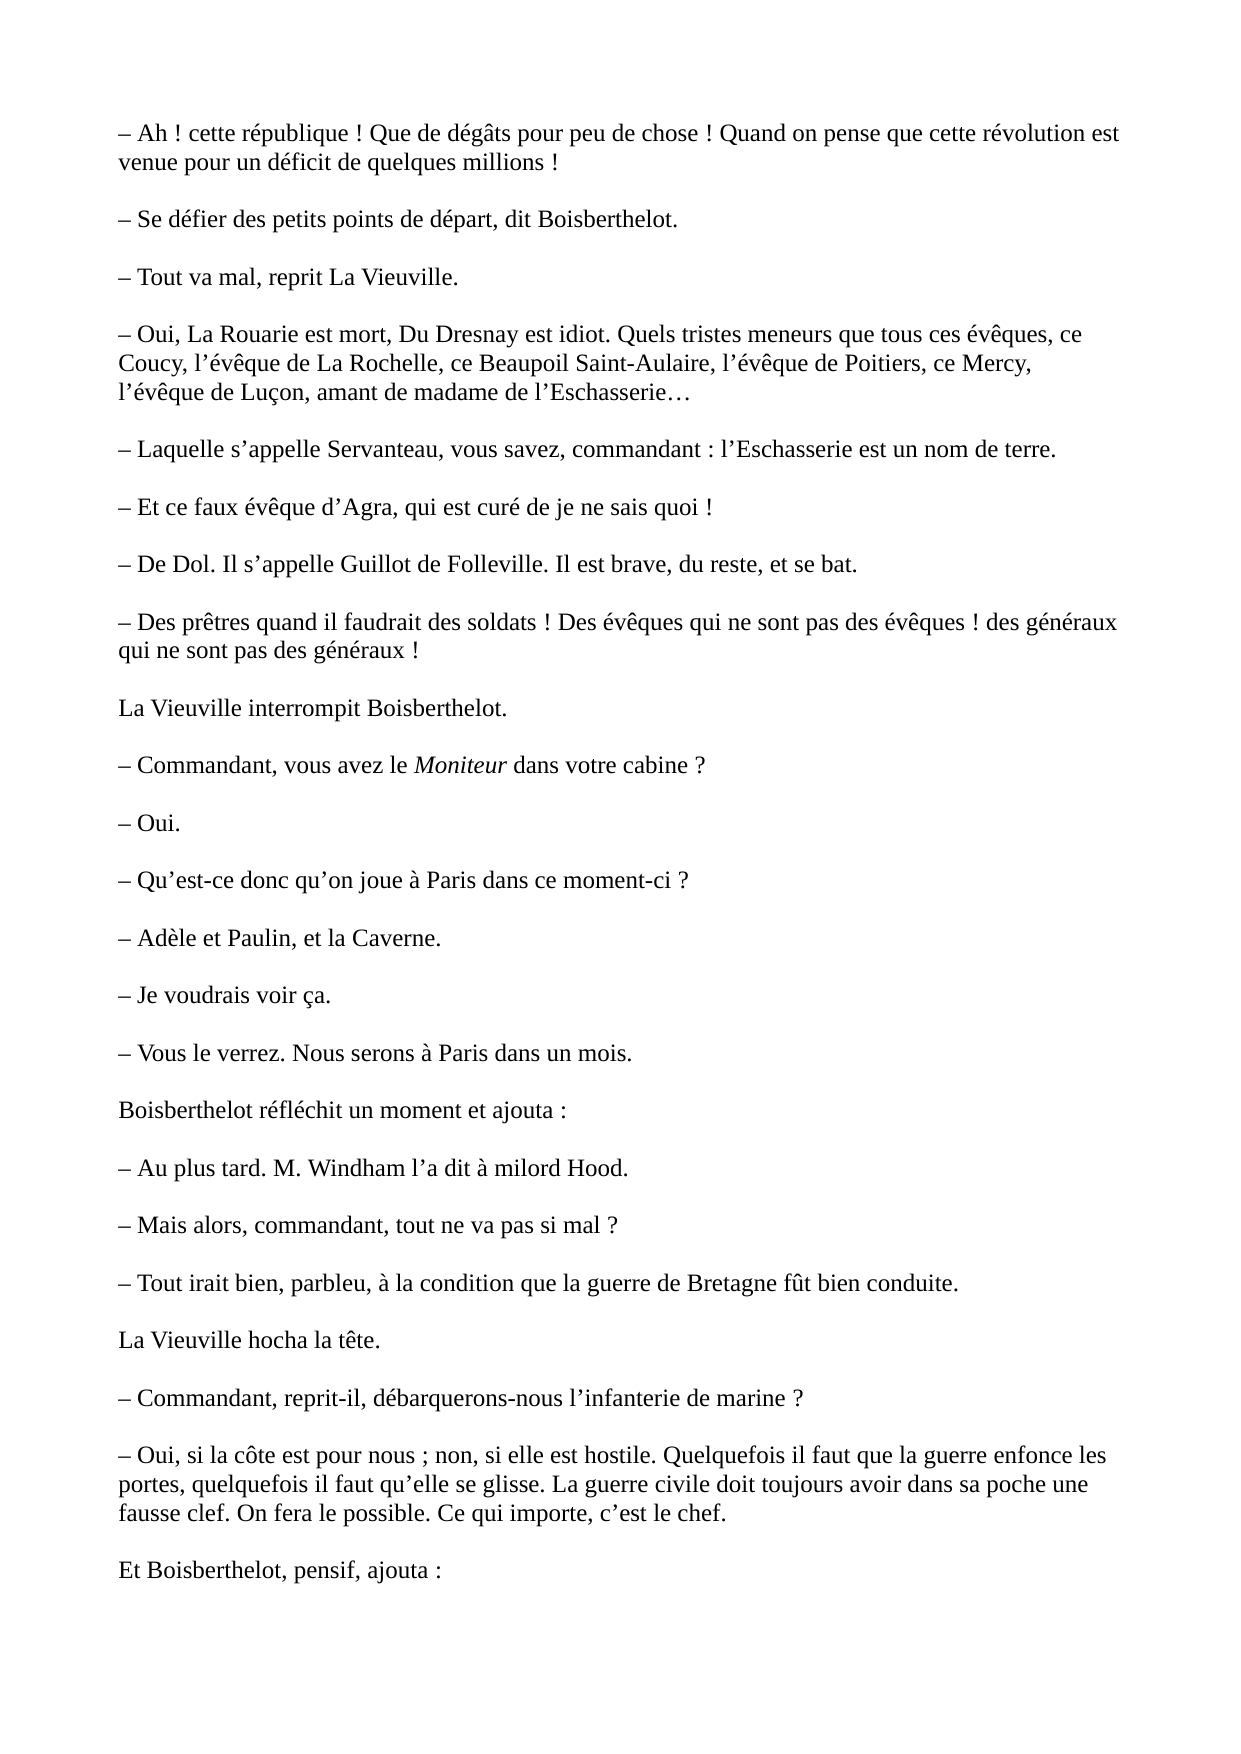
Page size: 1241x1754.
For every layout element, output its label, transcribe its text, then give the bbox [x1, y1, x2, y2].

text – Oui, La Rouarie est mort, Du Dresnay est idiot. Quels tristes meneurs que tous ces évêques, ce Coucy, l’évêque de La Rochelle, ce Beaupoil Saint-Aulaire, l’évêque de Poitiers, ce Mercy, l’évêque de Luçon, amant de madame de l’Eschasserie… [118, 319, 1122, 406]
text – De Dol. Il s’appelle Guillot de Folleville. Il est brave, du reste, et se bat. [118, 549, 1122, 578]
text La Vieuville hocha la tête. [118, 1326, 1122, 1354]
text – Se défier des petits points de départ, dit Boisberthelot. [118, 204, 1122, 233]
text – Qu’est-ce donc qu’on joue à Paris dans ce moment-ci ? [118, 866, 1122, 894]
text – Je voudrais voir ça. [118, 981, 1122, 1009]
text – Des prêtres quand il faudrait des soldats ! Des évêques qui ne sont pas des évêques ! des généraux qui ne sont pas des généraux ! [118, 607, 1122, 664]
text – Adèle et Paulin, et la Caverne. [118, 923, 1122, 952]
text – Vous le verrez. Nous serons à Paris dans un mois. [118, 1038, 1122, 1067]
text – Oui. [118, 808, 1122, 837]
text – Laquelle s’appelle Servanteau, vous savez, commandant : l’Eschasserie est un nom de terre. [118, 434, 1122, 463]
text – Ah ! cette république ! Que de dégâts pour peu de chose ! Quand on pense que cette révolution est venue pour un déficit de quelques millions ! [118, 118, 1122, 176]
text – Commandant, reprit-il, débarquerons-nous l’infanterie de marine ? [118, 1383, 1122, 1412]
text – Tout va mal, reprit La Vieuville. [118, 262, 1122, 291]
text La Vieuville interrompit Boisberthelot. [118, 693, 1122, 722]
text – Au plus tard. M. Windham l’a dit à milord Hood. [118, 1153, 1122, 1182]
text Et Boisberthelot, pensif, ajouta : [118, 1556, 1122, 1584]
text – Mais alors, commandant, tout ne va pas si mal ? [118, 1211, 1122, 1239]
text – Oui, si la côte est pour nous ; non, si elle est hostile. Quelquefois il faut que la guerre enfonce les portes, quelquefois il faut qu’elle se glisse. La guerre civile doit toujours avoir dans sa poche une fausse clef. On fera le possible. Ce qui importe, c’est le chef. [118, 1441, 1122, 1527]
text Boisberthelot réfléchit un moment et ajouta : [118, 1096, 1122, 1124]
text – Tout irait bien, parbleu, à la condition que la guerre de Bretagne fût bien conduite. [118, 1268, 1122, 1297]
text – Commandant, vous avez le Moniteur dans votre cabine ? [118, 751, 1122, 779]
text – Et ce faux évêque d’Agra, qui est curé de je ne sais quoi ! [118, 492, 1122, 521]
